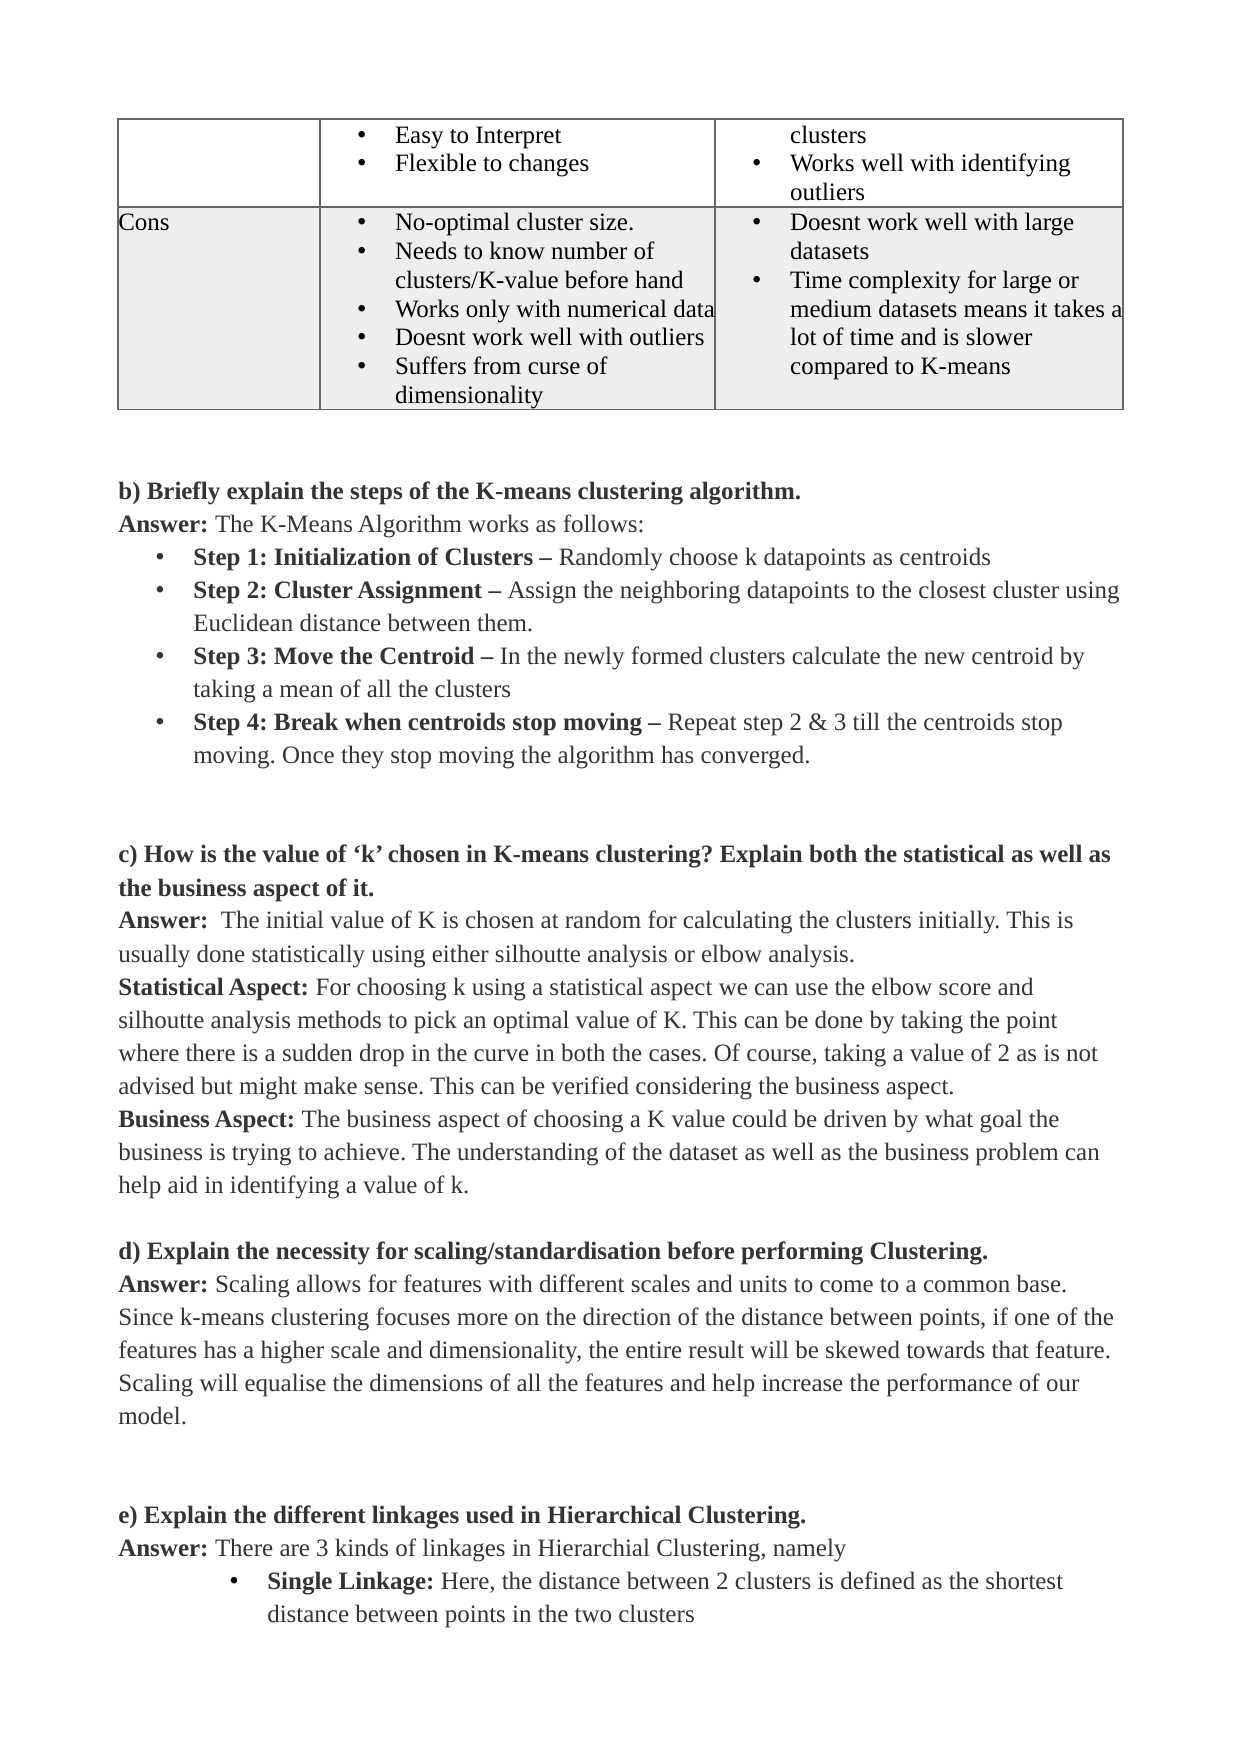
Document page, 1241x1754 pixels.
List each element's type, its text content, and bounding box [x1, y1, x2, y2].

text d) Explain the necessity for scaling/standardisation before performing Clustering. [118, 1236, 1122, 1264]
table_cell Cons [119, 208, 319, 409]
text Answer: The K-Means Algorithm works as follows: [118, 509, 1122, 538]
text c) How is the value of ‘k’ chosen in K-means clustering? Explain both the statistical as well as the business aspect of it. [118, 839, 1122, 901]
table_cell [119, 120, 319, 206]
list Step 2: Cluster Assignment – Assign the neighboring datapoints to the closest cluster using Euclidean distance between them. [156, 575, 1122, 637]
list Single Linkage: Here, the distance between 2 clusters is defined as the shortest distance between points in the two clusters [229, 1566, 1122, 1628]
table_cell Easy to implement No need to specify the number of clusters Dendogram provides good visual understanding of the data and clusters Works well with identifying outliers [716, 120, 1122, 206]
table_cell No-optimal cluster size. Needs to know number of clusters/K-value before hand Works only with numerical data Doesnt work well with outliers Suffers from curse of dimensionality [321, 208, 714, 409]
list Step 1: Initialization of Clusters – Randomly choose k datapoints as centroids [156, 542, 1122, 571]
table_cell Relatively simple implentation Scalable for large datasets Converges well Efficient compared to other clustering algorithms Easy to Interpret Flexible to changes [321, 120, 714, 206]
list Step 3: Move the Centroid – In the newly formed clusters calculate the new centroid by taking a mean of all the clusters [156, 641, 1122, 703]
list Step 4: Break when centroids stop moving – Repeat step 2 & 3 till the centroids stop moving. Once they stop moving the algorithm has converged. [156, 707, 1122, 769]
text b) Briefly explain the steps of the K-means clustering algorithm. [118, 476, 1122, 505]
text Answer: The initial value of K is chosen at random for calculating the clusters initially. This is usually done statistically using either silhoutte analysis or elbow analysis. [118, 906, 1122, 967]
text Answer: There are 3 kinds of linkages in Hierarchial Clustering, namely [118, 1533, 1122, 1562]
table_cell Doesnt work well with large datasets Time complexity for large or medium datasets means it takes a lot of time and is slower compared to K-means [716, 208, 1122, 409]
text Answer: Scaling allows for features with different scales and units to come to a common base. Since k-means clustering focuses more on the direction of the distance between points, if one of the features has a higher scale and dimensionality, the entire result will be skewed towards that feature. Scaling will equalise the dimensions of all the features and help increase the performance of our model. [118, 1269, 1122, 1430]
text Business Aspect: The business aspect of choosing a K value could be driven by what goal the business is trying to achieve. The understanding of the dataset as well as the business problem can help aid in identifying a value of k. [118, 1104, 1122, 1198]
text e) Explain the different linkages used in Hierarchical Clustering. [118, 1467, 1122, 1529]
text Statistical Aspect: For choosing k using a statistical aspect we can use the elbow score and silhoutte analysis methods to pick an optimal value of K. This can be done by taking the point where there is a sudden drop in the curve in both the cases. Of course, taking a value of 2 as is not advised but might make sense. This can be verified considering the business aspect. [118, 972, 1122, 1099]
